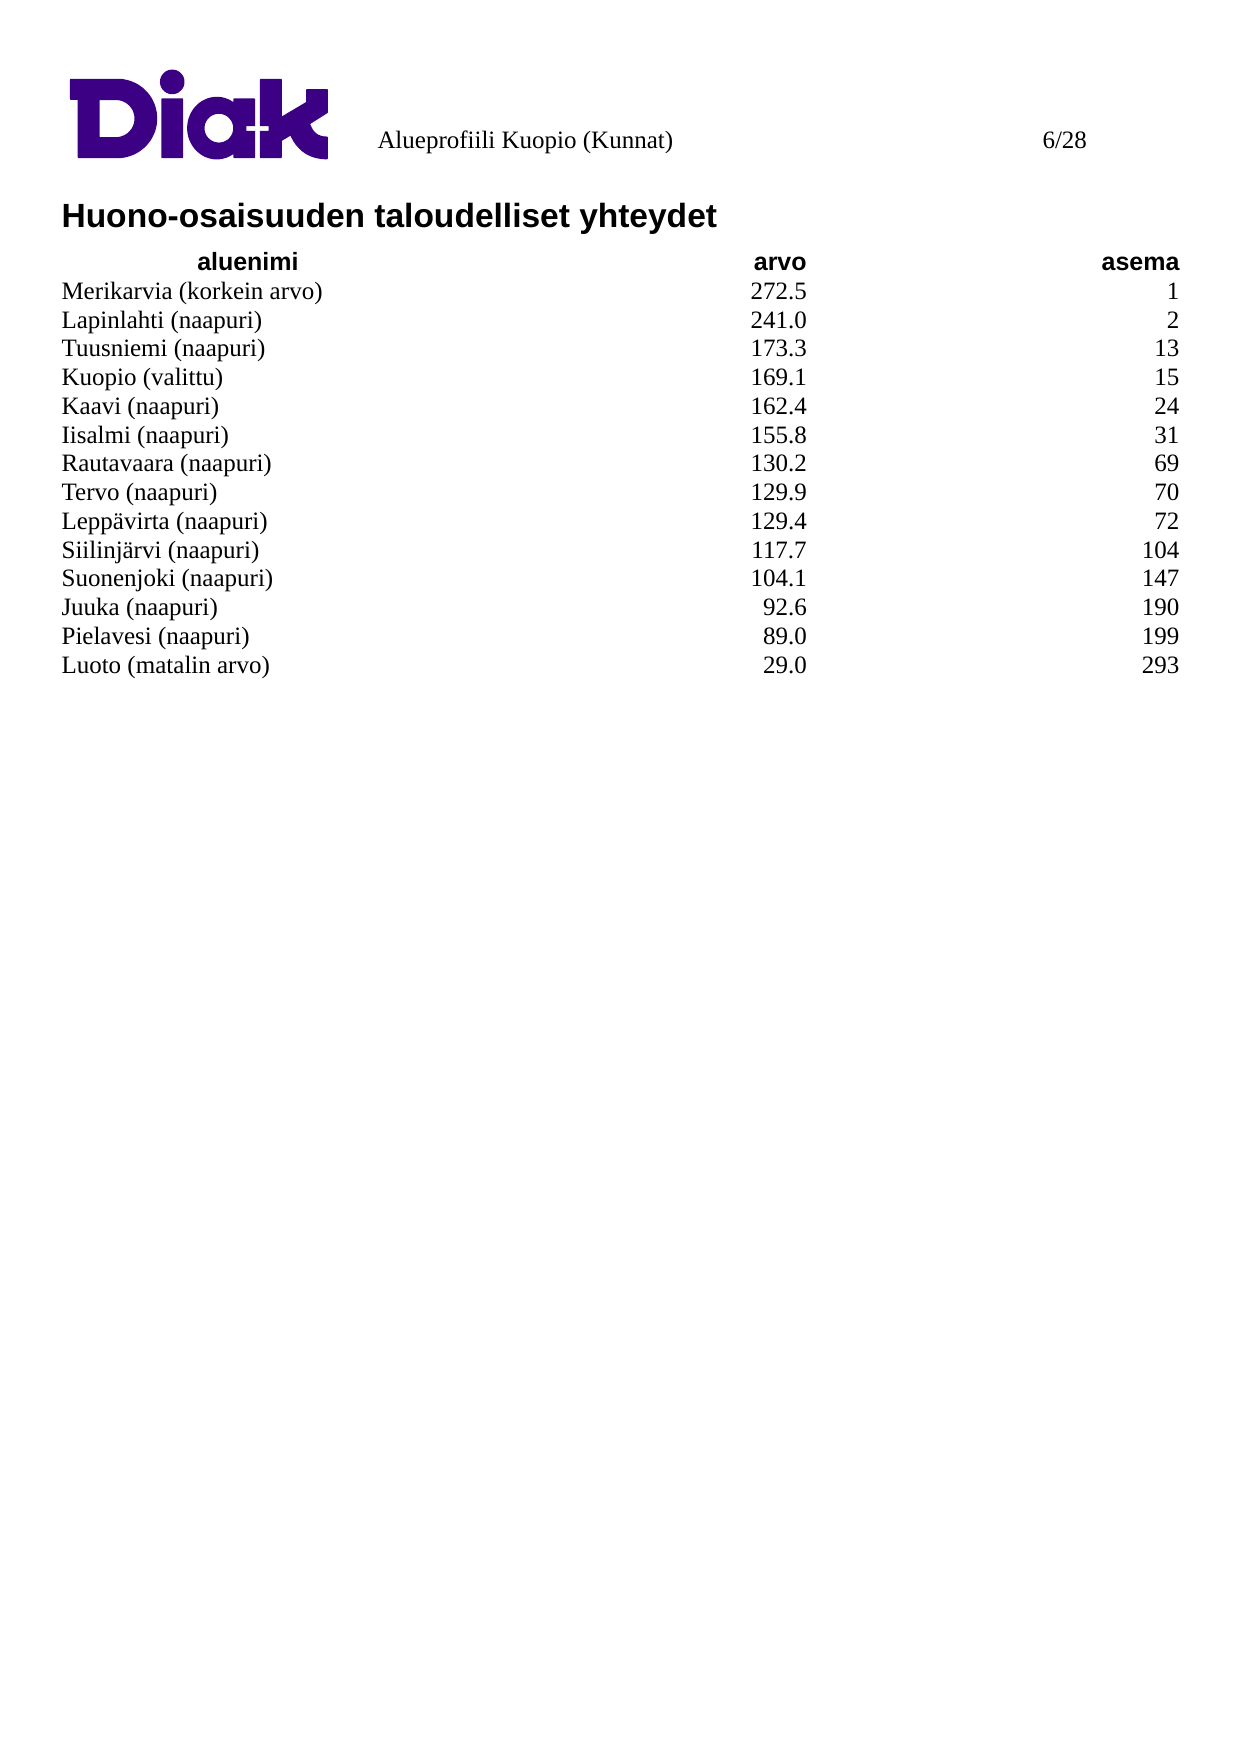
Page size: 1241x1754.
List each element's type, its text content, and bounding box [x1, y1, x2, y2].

table_cell 2 [806, 305, 1179, 333]
table_cell 293 [806, 650, 1179, 678]
table_cell 147 [806, 564, 1179, 592]
table_cell 199 [806, 621, 1179, 650]
table_cell 162.4 [434, 391, 806, 420]
table_cell 15 [806, 362, 1179, 391]
table_cell 104 [806, 535, 1179, 563]
table_cell Suonenjoki (naapuri) [61, 564, 434, 592]
table_cell Rautavaara (naapuri) [61, 449, 434, 477]
table_cell Kaavi (naapuri) [61, 391, 434, 420]
table_cell 70 [806, 477, 1179, 506]
table_cell Merikarvia (korkein arvo) [61, 276, 434, 305]
table_cell 190 [806, 592, 1179, 621]
table_cell 130.2 [434, 449, 806, 477]
table_cell 155.8 [434, 420, 806, 448]
table_header asema [806, 247, 1179, 276]
table_cell Leppävirta (naapuri) [61, 506, 434, 535]
table_cell 29.0 [434, 650, 806, 678]
table_cell Lapinlahti (naapuri) [61, 305, 434, 333]
subtitle Huono-osaisuuden taloudelliset yhteydet [61, 196, 1179, 235]
table_header arvo [434, 247, 806, 276]
table_cell 31 [806, 420, 1179, 448]
table_cell 1 [806, 276, 1179, 305]
table_cell Siilinjärvi (naapuri) [61, 535, 434, 563]
table_cell 72 [806, 506, 1179, 535]
table_cell 241.0 [434, 305, 806, 333]
table_cell 129.9 [434, 477, 806, 506]
table_cell 272.5 [434, 276, 806, 305]
table_cell Tuusniemi (naapuri) [61, 334, 434, 362]
table_cell 173.3 [434, 334, 806, 362]
table_cell 104.1 [434, 564, 806, 592]
table_cell 129.4 [434, 506, 806, 535]
table_header aluenimi [61, 247, 434, 276]
table_cell 169.1 [434, 362, 806, 391]
table_cell 69 [806, 449, 1179, 477]
table_cell Tervo (naapuri) [61, 477, 434, 506]
table_cell 24 [806, 391, 1179, 420]
table_cell 117.7 [434, 535, 806, 563]
table_cell 89.0 [434, 621, 806, 650]
table_cell Juuka (naapuri) [61, 592, 434, 621]
table_cell 92.6 [434, 592, 806, 621]
table_cell Pielavesi (naapuri) [61, 621, 434, 650]
table_cell Kuopio (valittu) [61, 362, 434, 391]
table_cell Iisalmi (naapuri) [61, 420, 434, 448]
table_cell Luoto (matalin arvo) [61, 650, 434, 678]
table_cell 13 [806, 334, 1179, 362]
